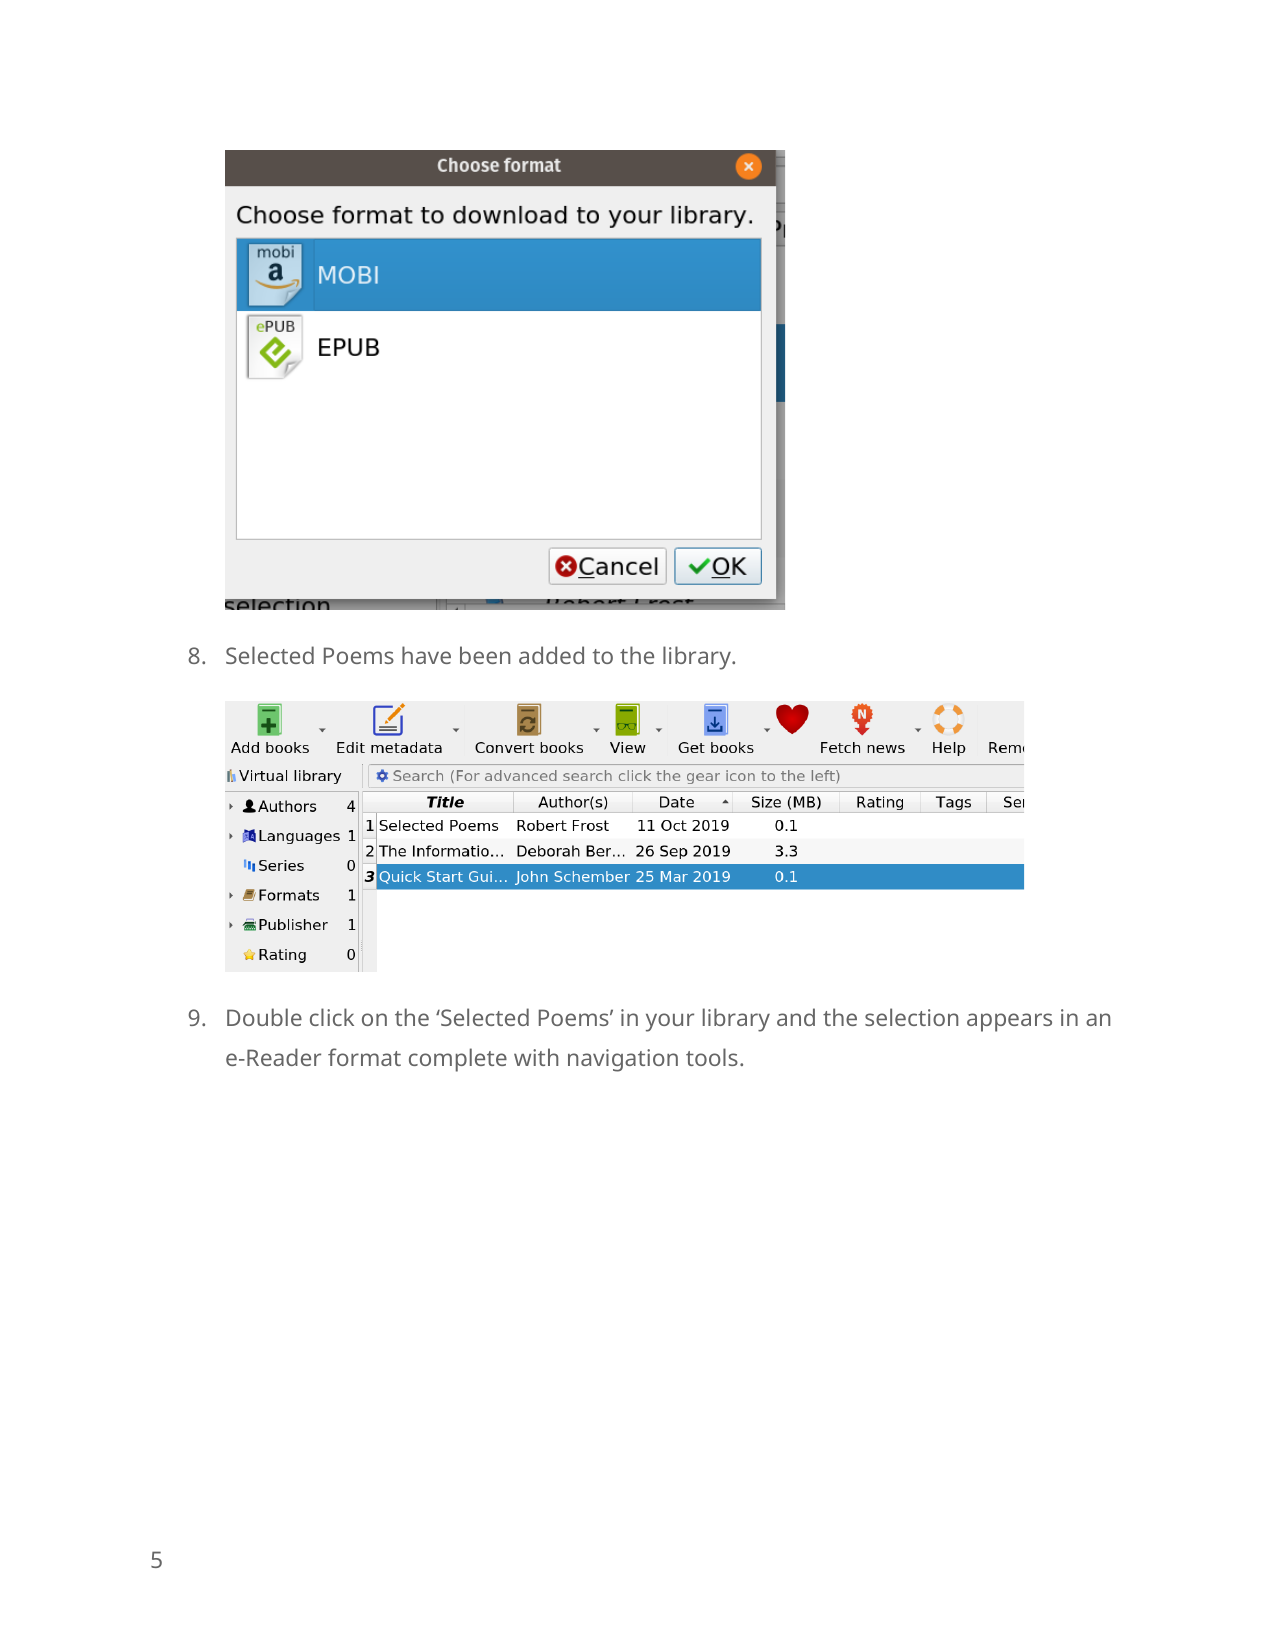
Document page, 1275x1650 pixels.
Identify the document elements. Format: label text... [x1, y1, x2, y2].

picture [225, 701, 1025, 972]
list Selected Poems have been added to the library. [187, 640, 1125, 671]
list Double click on the ‘Selected Poems’ in your library and the selection appears in an e-Reader format complete with navigation tools. [187, 1002, 1125, 1074]
picture [225, 150, 786, 610]
